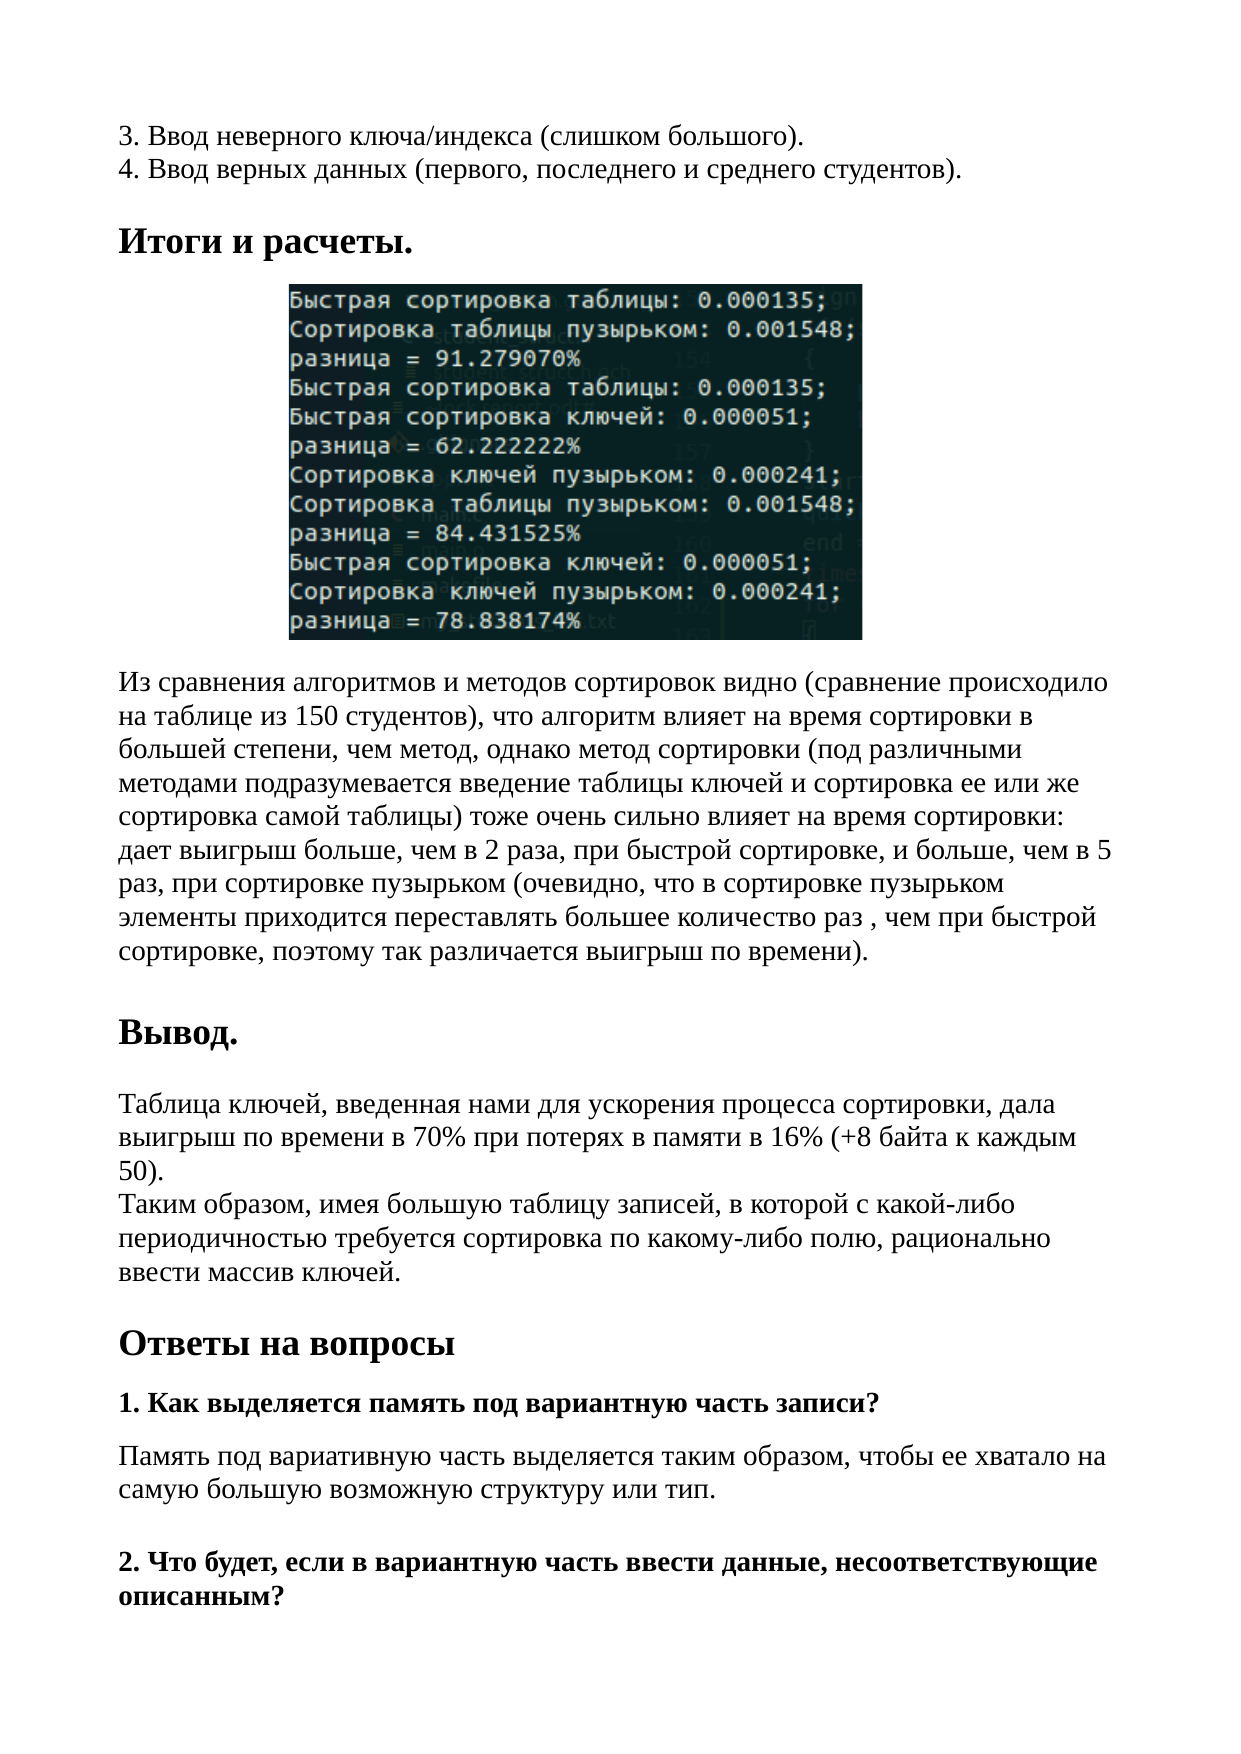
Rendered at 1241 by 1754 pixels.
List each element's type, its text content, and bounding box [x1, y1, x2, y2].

text Ответы на вопросы [118, 1321, 1122, 1364]
text 4. Ввод верных данных (первого, последнего и среднего студентов). [118, 152, 1122, 185]
picture [288, 284, 863, 640]
text Итоги и расчеты. [118, 219, 1122, 262]
text Вывод. [118, 1009, 1122, 1052]
text Таблица ключей, введенная нами для ускорения процесса сортировки, дала выигрыш по времени в 70% при потерях в памяти в 16% (+8 байта к каждым 50). [118, 1086, 1122, 1187]
text 1. Как выделяется память под вариантную часть записи? [118, 1385, 1122, 1418]
text Из сравнения алгоритмов и методов сортировок видно (сравнение происходило на таблице из 150 студентов), что алгоритм влияет на время сортировки в большей степени, чем метод, однако метод сортировки (под различными методами подразумевается введение таблицы ключей и сортировка ее или же сортировка самой таблицы) тоже очень сильно влияет на время сортировки: дает выигрыш больше, чем в 2 раза, при быстрой сортировке, и больше, чем в 5 раз, при сортировке пузырьком (очевидно, что в сортировке пузырьком элементы приходится переставлять большее количество раз , чем при быстрой сортировке, поэтому так различается выигрыш по времени). [118, 664, 1122, 966]
text 3. Ввод неверного ключа/индекса (слишком большого). [118, 118, 1122, 152]
text ввести массив ключей. [118, 1254, 1122, 1287]
text 2. Что будет, если в вариантную часть ввести данные, несоответствующие описанным? [118, 1544, 1122, 1611]
text Таким образом, имея большую таблицу записей, в которой с какой-либо периодичностью требуется сортировка по какому-либо полю, рационально [118, 1187, 1122, 1254]
text Память под вариативную часть выделяется таким образом, чтобы ее хватало на самую большую возможную структуру или тип. [118, 1438, 1122, 1505]
